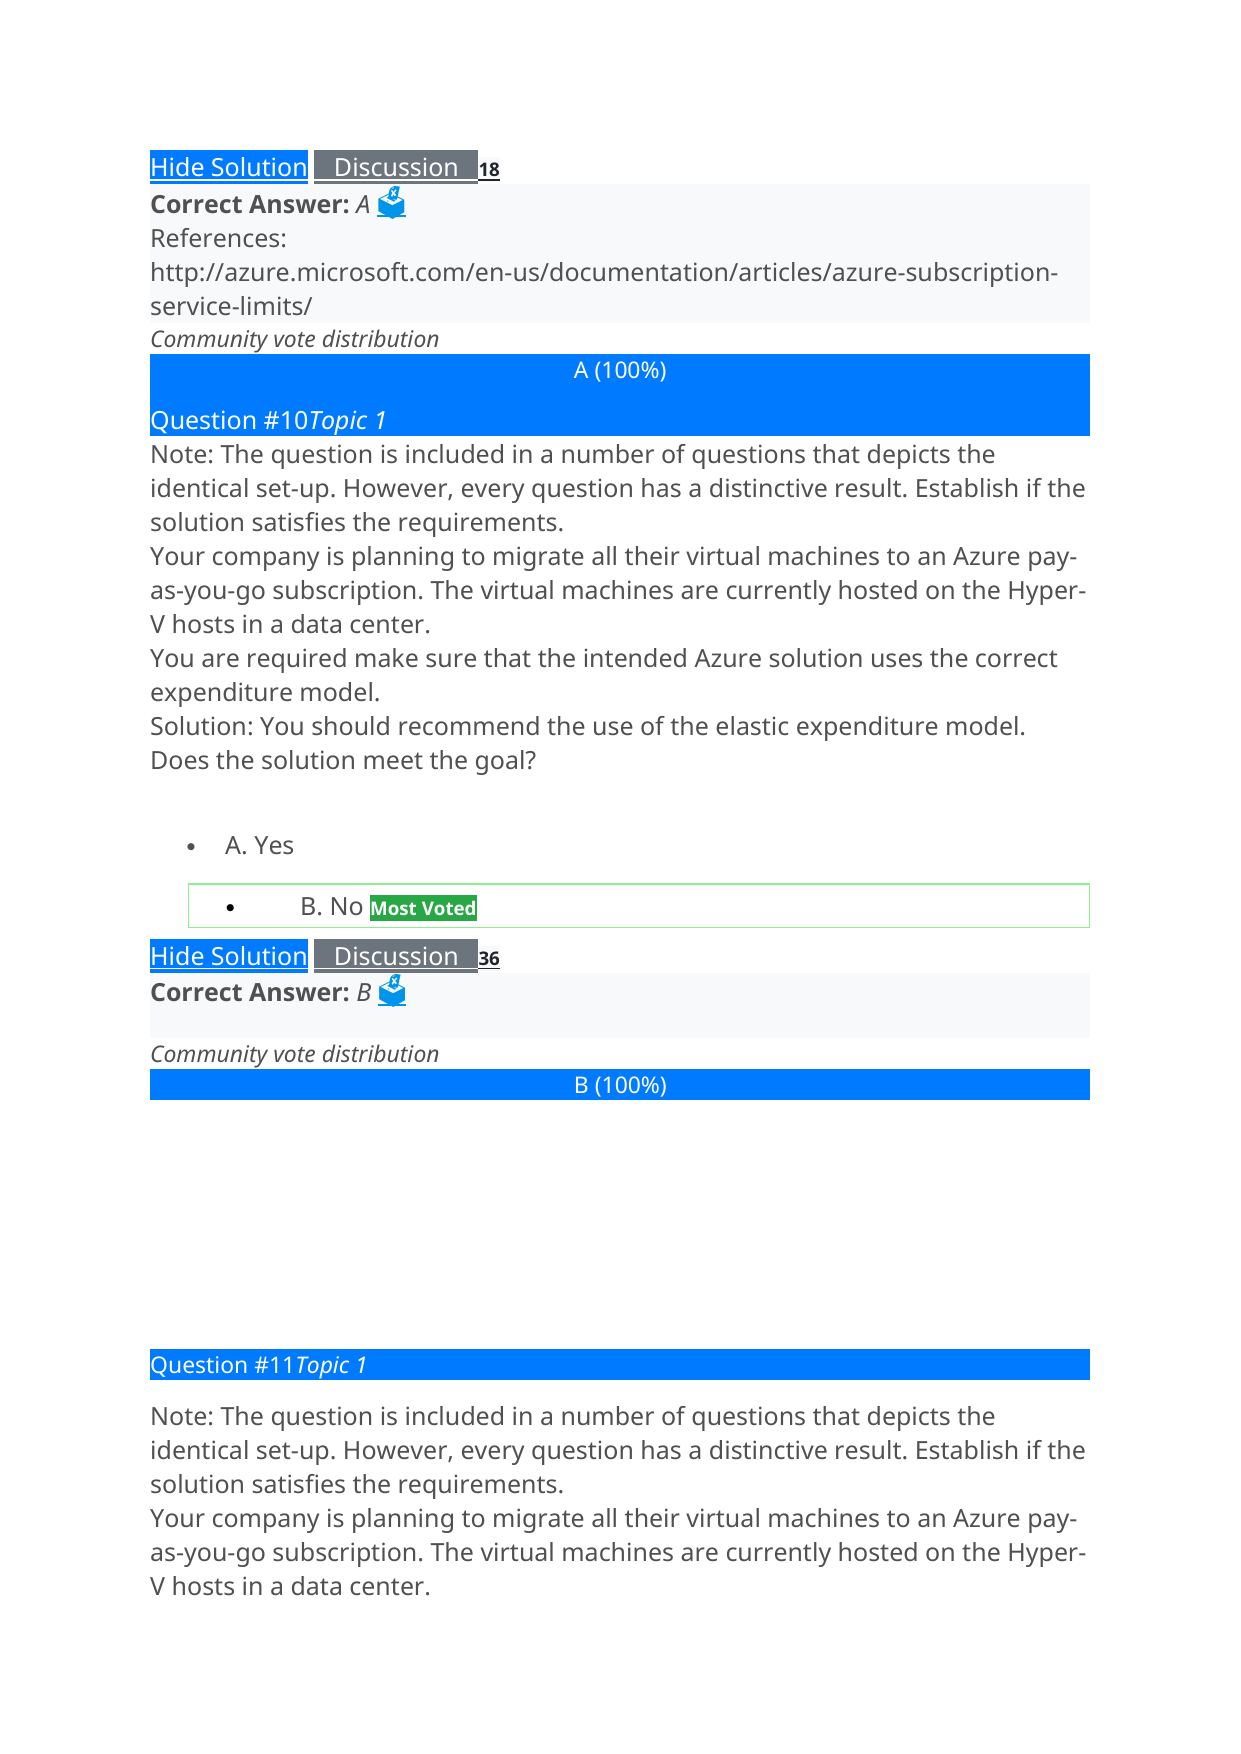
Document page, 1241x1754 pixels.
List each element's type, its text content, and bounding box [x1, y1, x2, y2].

text Hide Solution Discussion 36 [150, 939, 1090, 973]
list B. No Most Voted [189, 885, 1089, 927]
text Correct Answer: A 🗳️ References: http://azure.microsoft.com/en-us/documentation/articles/azure-subscription-service-limits/ [150, 184, 1090, 323]
text Note: The question is included in a number of questions that depicts the identical set-up. However, every question has a distinctive result. Establish if the solution satisfies the requirements. Your company is planning to migrate all their virtual machines to an Azure pay-as-you-go subscription. The virtual machines are currently hosted on the Hyper-V hosts in a data center. [150, 1398, 1090, 1603]
text B (100%) [150, 1069, 1090, 1100]
text Hide Solution Discussion 18 [150, 150, 1090, 184]
text Correct Answer: B 🗳️ [150, 973, 1090, 1038]
text Question #10Topic 1 [150, 402, 1090, 436]
list A. Yes [187, 828, 1090, 862]
text Question #11Topic 1 [150, 1349, 1090, 1380]
text A (100%) [150, 354, 1090, 386]
text Community vote distribution [150, 323, 1090, 354]
text Community vote distribution [150, 1038, 1090, 1069]
text Note: The question is included in a number of questions that depicts the identical set-up. However, every question has a distinctive result. Establish if the solution satisfies the requirements. Your company is planning to migrate all their virtual machines to an Azure pay-as-you-go subscription. The virtual machines are currently hosted on the Hyper-V hosts in a data center. You are required make sure that the intended Azure solution uses the correct expenditure model. Solution: You should recommend the use of the elastic expenditure model. Does the solution meet the goal? [150, 436, 1090, 777]
